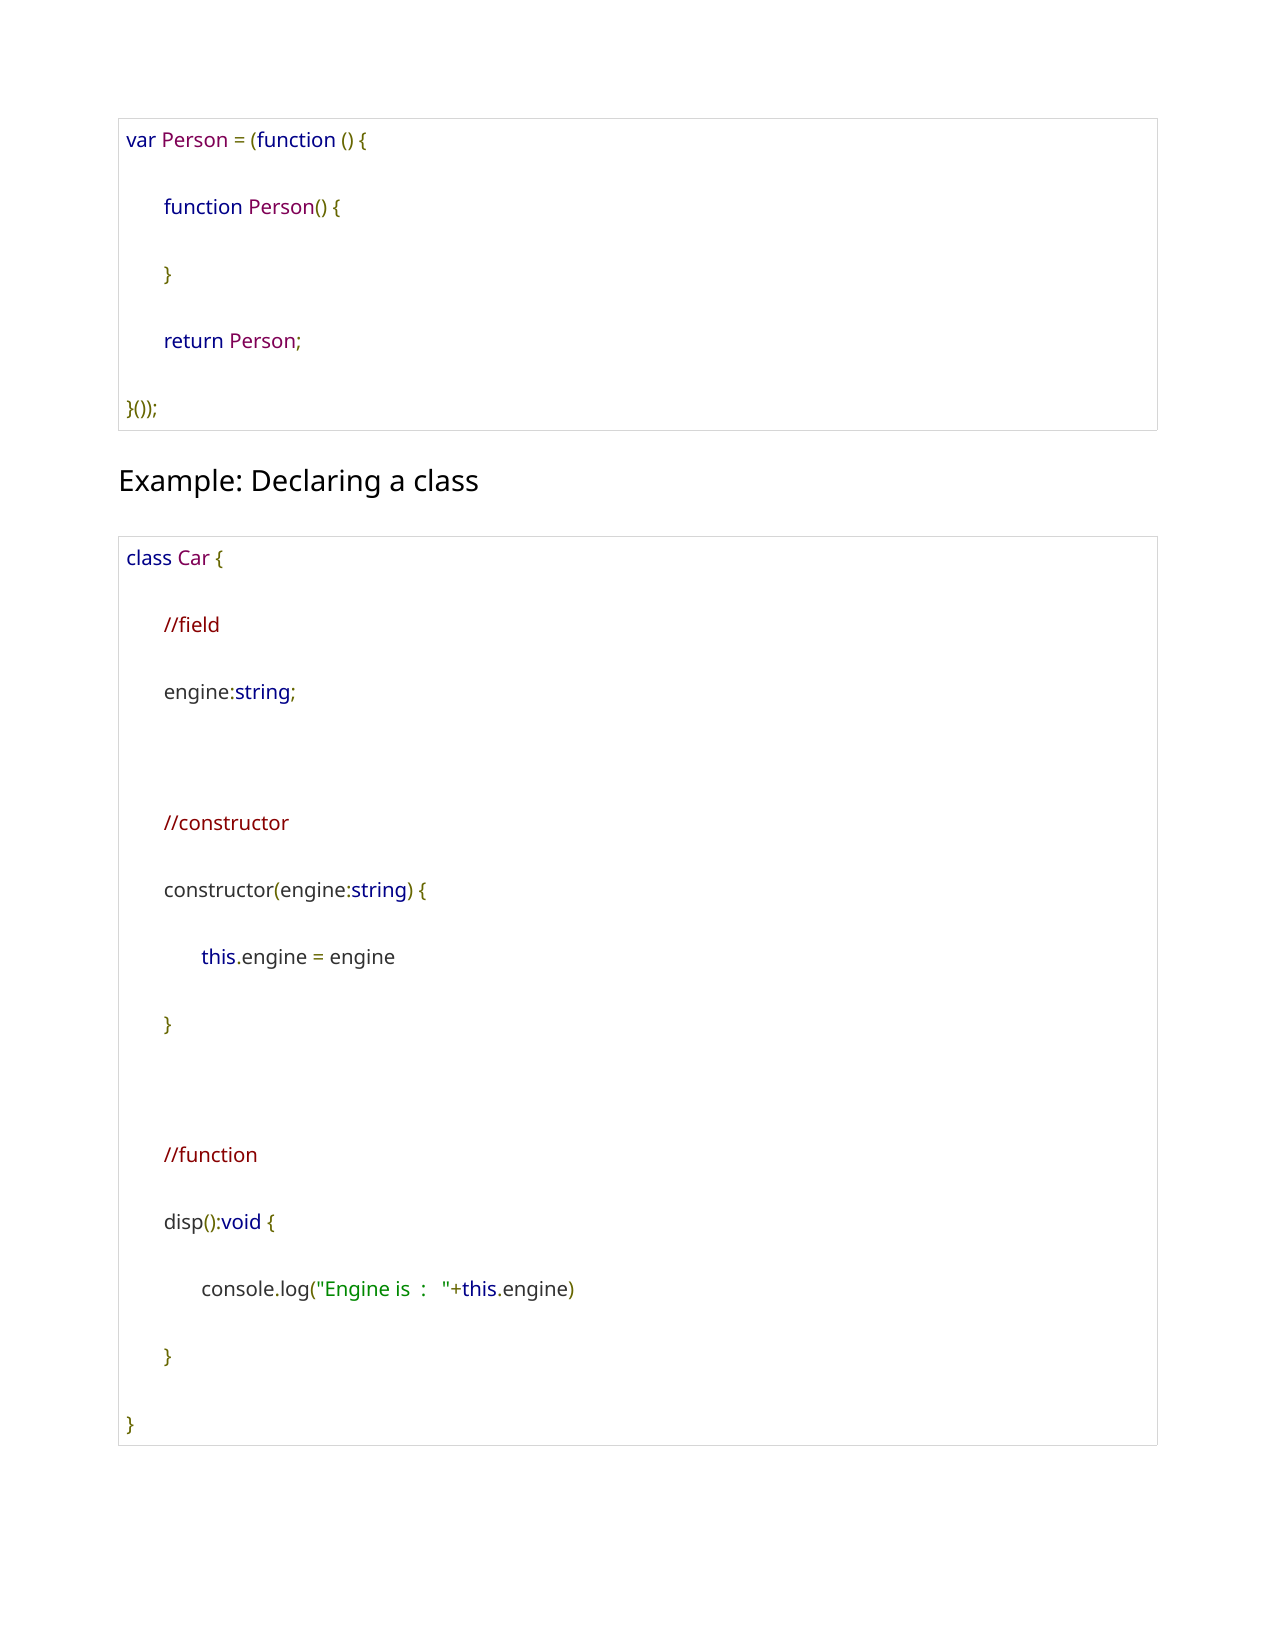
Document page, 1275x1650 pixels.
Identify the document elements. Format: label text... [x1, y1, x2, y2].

text var Person = (function () { [119, 119, 1157, 154]
text } [119, 1334, 1157, 1370]
text constructor(engine:string) { [119, 868, 1157, 903]
text } [119, 252, 1157, 288]
text //function [119, 1133, 1157, 1169]
text }()); [119, 386, 1157, 430]
text engine:string; [119, 669, 1157, 705]
text } [119, 1002, 1157, 1038]
text //constructor [119, 801, 1157, 836]
text function Person() { [119, 185, 1157, 221]
text //field [119, 602, 1157, 638]
text } [119, 1401, 1157, 1445]
text return Person; [119, 319, 1157, 355]
text disp():void { [119, 1200, 1157, 1236]
text class Car { [119, 537, 1157, 571]
subtitle Example: Declaring a class [118, 460, 1157, 499]
text this.engine = engine [119, 935, 1157, 971]
text console.log("Engine is : "+this.engine) [119, 1267, 1157, 1303]
